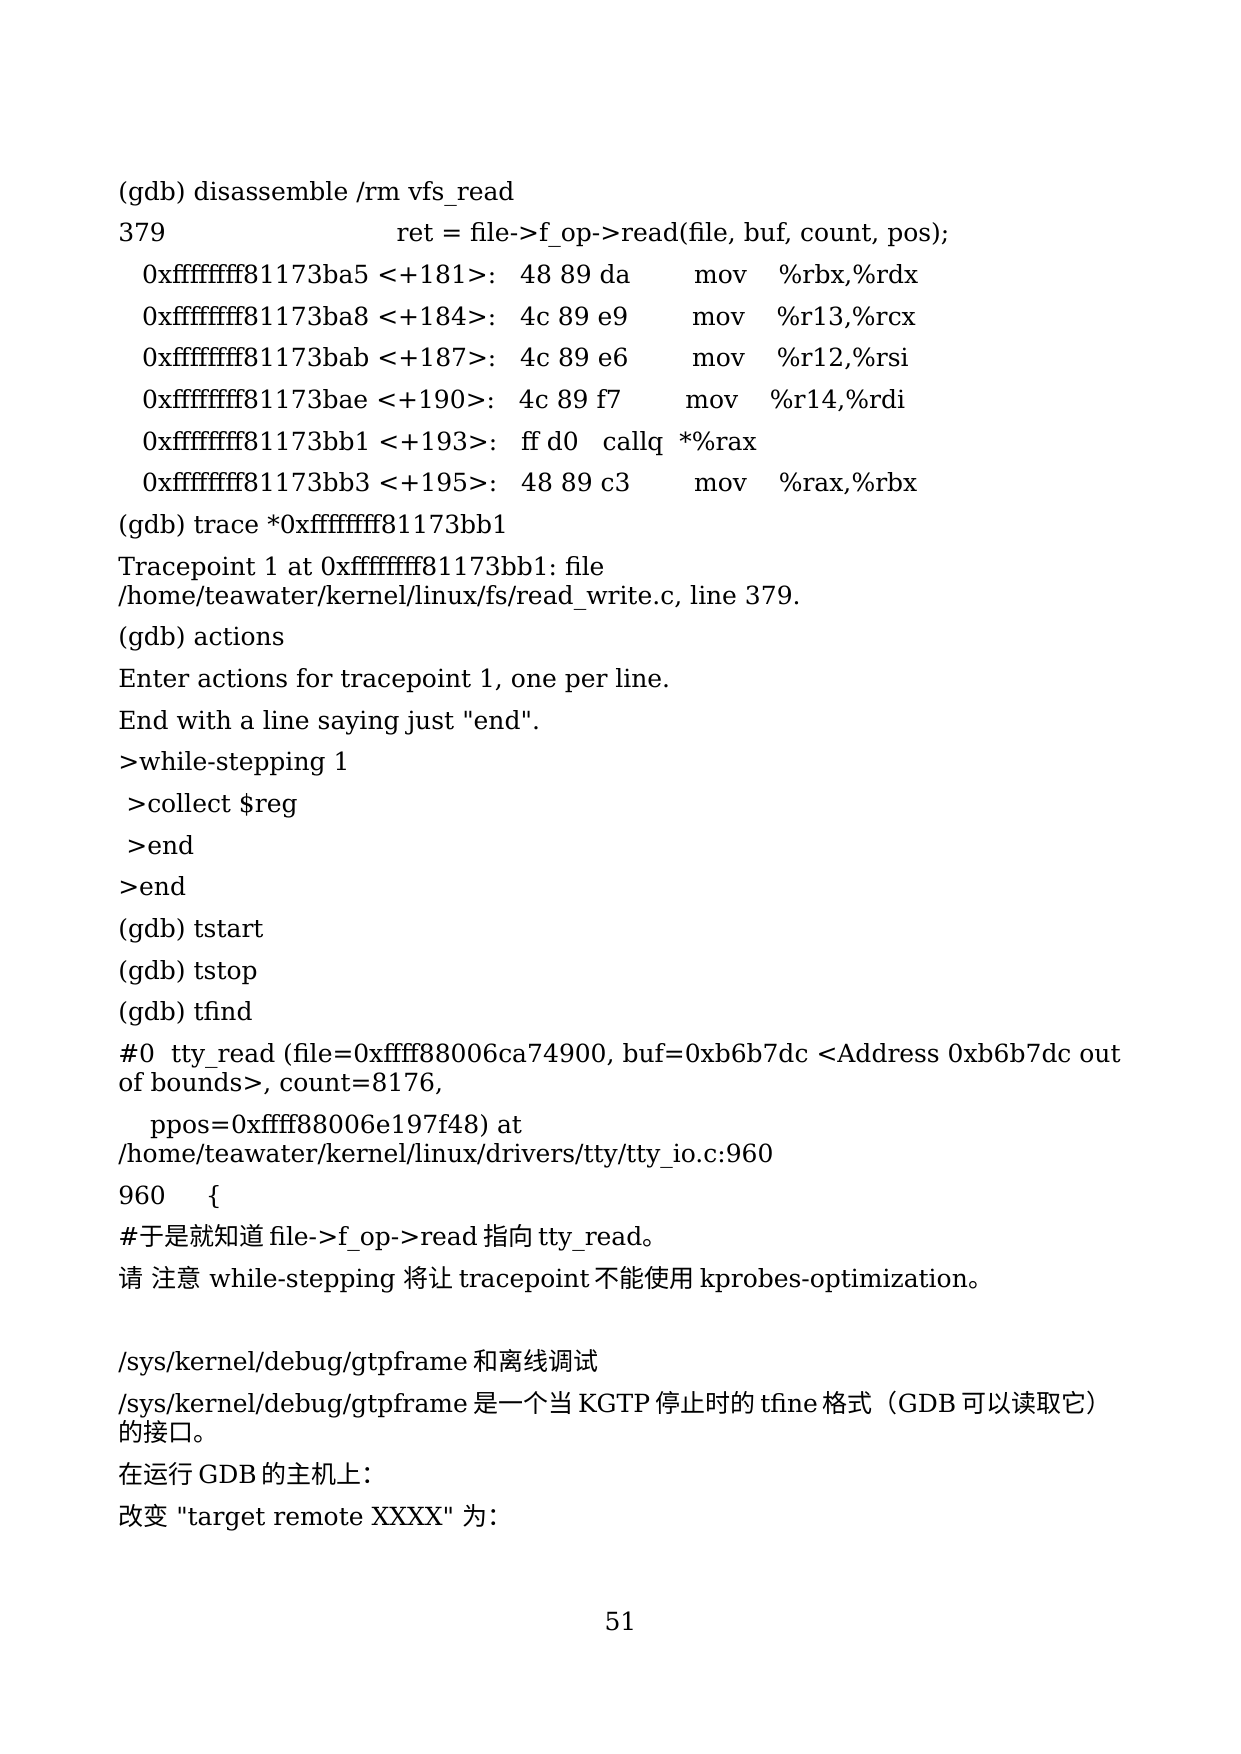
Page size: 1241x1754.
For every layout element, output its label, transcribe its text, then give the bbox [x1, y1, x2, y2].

text >collect $reg [118, 789, 1122, 818]
text (gdb) tfind [118, 998, 1122, 1027]
text 379 ret = file->f_op->read(file, buf, count, pos); [118, 218, 1122, 248]
text 960 { [118, 1181, 1122, 1210]
text >end [118, 873, 1122, 902]
text 0xffffffff81173ba8 <+184>: 4c 89 e9 mov %r13,%rcx [118, 302, 1122, 331]
text 请 注意 while-stepping 将让tracepoint不能使用kprobes-optimization。 [118, 1264, 1122, 1293]
text 0xffffffff81173bae <+190>: 4c 89 f7 mov %r14,%rdi [118, 385, 1122, 414]
text /sys/kernel/debug/gtpframe和离线调试 [118, 1348, 1122, 1377]
text #于是就知道file->f_op->read指向tty_read。 [118, 1223, 1122, 1252]
text >while-stepping 1 [118, 748, 1122, 777]
text ppos=0xffff88006e197f48) at /home/teawater/kernel/linux/drivers/tty/tty_io.c:960 [118, 1110, 1122, 1168]
text 0xffffffff81173bab <+187>: 4c 89 e6 mov %r12,%rsi [118, 343, 1122, 373]
text 0xffffffff81173bb3 <+195>: 48 89 c3 mov %rax,%rbx [118, 468, 1122, 498]
text End with a line saying just "end". [118, 706, 1122, 735]
text 0xffffffff81173ba5 <+181>: 48 89 da mov %rbx,%rdx [118, 260, 1122, 289]
text /sys/kernel/debug/gtpframe是一个当KGTP停止时的tfine格式（GDB可以读取它）的接口。 [118, 1389, 1122, 1448]
text 改变 "target remote XXXX" 为： [118, 1502, 1122, 1531]
text (gdb) tstart [118, 914, 1122, 943]
text (gdb) trace *0xffffffff81173bb1 [118, 510, 1122, 539]
text (gdb) tstop [118, 956, 1122, 985]
text 0xffffffff81173bb1 <+193>: ff d0 callq *%rax [118, 427, 1122, 456]
text #0 tty_read (file=0xffff88006ca74900, buf=0xb6b7dc <Address 0xb6b7dc out of bounds>, count=8176, [118, 1039, 1122, 1098]
text 在运行GDB的主机上： [118, 1460, 1122, 1489]
text Enter actions for tracepoint 1, one per line. [118, 664, 1122, 693]
text (gdb) disassemble /rm vfs_read [118, 177, 1122, 206]
text Tracepoint 1 at 0xffffffff81173bb1: file /home/teawater/kernel/linux/fs/read_write.c, line 379. [118, 552, 1122, 610]
text (gdb) actions [118, 623, 1122, 652]
text >end [118, 831, 1122, 860]
